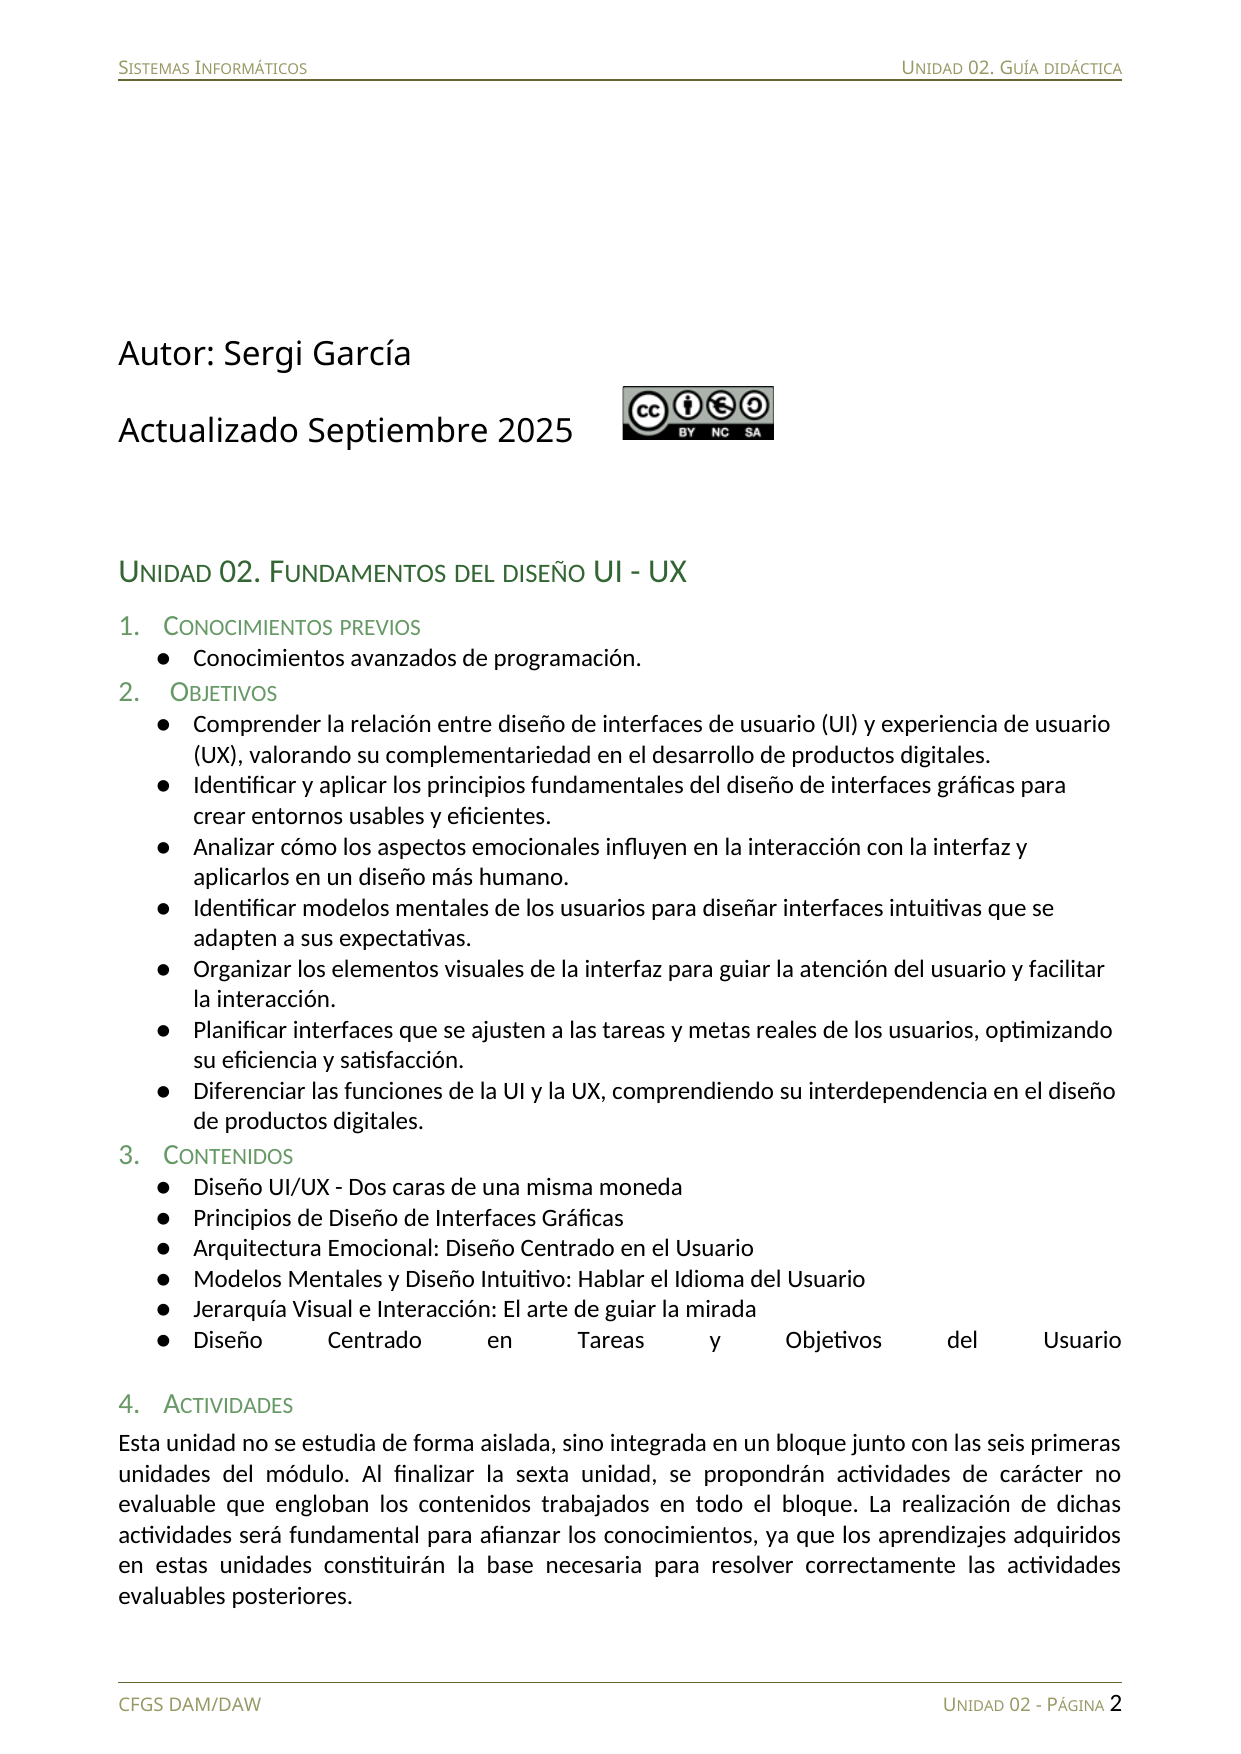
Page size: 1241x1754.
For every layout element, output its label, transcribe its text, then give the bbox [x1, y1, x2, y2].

list Jerarquía Visual e Interacción: El arte de guiar la mirada [156, 1294, 1122, 1324]
list Planificar interfaces que se ajusten a las tareas y metas reales de los usuarios, optimizando su eficiencia y satisfacción. [156, 1014, 1122, 1075]
list Arquitectura Emocional: Diseño Centrado en el Usuario [156, 1233, 1122, 1263]
text Unidad 02. Fundamentos del diseño UI - UX [118, 550, 1122, 591]
list Modelos Mentales y Diseño Intuitivo: Hablar el Idioma del Usuario [156, 1263, 1122, 1294]
text Esta unidad no se estudia de forma aislada, sino integrada en un bloque junto con las seis primeras unidades del módulo. Al finalizar la sexta unidad, se propondrán actividades de carácter no evaluable que engloban los contenidos trabajados en todo el bloque. La realización de dichas actividades será fundamental para afianzar los conocimientos, ya que los aprendizajes adquiridos en estas unidades constituirán la base necesaria para resolver correctamente las actividades evaluables posteriores. [118, 1427, 1122, 1610]
list Diseño Centrado en Tareas y Objetivos del Usuario [156, 1324, 1122, 1385]
subtitle Actividades [118, 1385, 1122, 1421]
list Analizar cómo los aspectos emocionales influyen en la interacción con la interfaz y aplicarlos en un diseño más humano. [156, 831, 1122, 892]
list Diferenciar las funciones de la UI y la UX, comprendiendo su interdependencia en el diseño de productos digitales. [156, 1075, 1122, 1136]
text Autor: Sergi García [118, 329, 1122, 375]
list Diseño UI/UX - Dos caras de una misma moneda [156, 1172, 1122, 1202]
list Identificar y aplicar los principios fundamentales del diseño de interfaces gráficas para crear entornos usables y eficientes. [156, 770, 1122, 831]
list Organizar los elementos visuales de la interfaz para guiar la atención del usuario y facilitar la interacción. [156, 953, 1122, 1014]
list Principios de Diseño de Interfaces Gráficas [156, 1202, 1122, 1233]
list Conocimientos avanzados de programación. [156, 642, 1122, 673]
subtitle Objetivos [118, 673, 1122, 709]
list Comprender la relación entre diseño de interfaces de usuario (UI) y experiencia de usuario (UX), valorando su complementariedad en el desarrollo de productos digitales. [156, 709, 1122, 770]
picture [622, 386, 774, 440]
subtitle Conocimientos previos [118, 607, 1122, 642]
text Actualizado Septiembre 2025 [118, 407, 1122, 453]
list Identificar modelos mentales de los usuarios para diseñar interfaces intuitivas que se adapten a sus expectativas. [156, 892, 1122, 953]
subtitle Contenidos [118, 1136, 1122, 1172]
